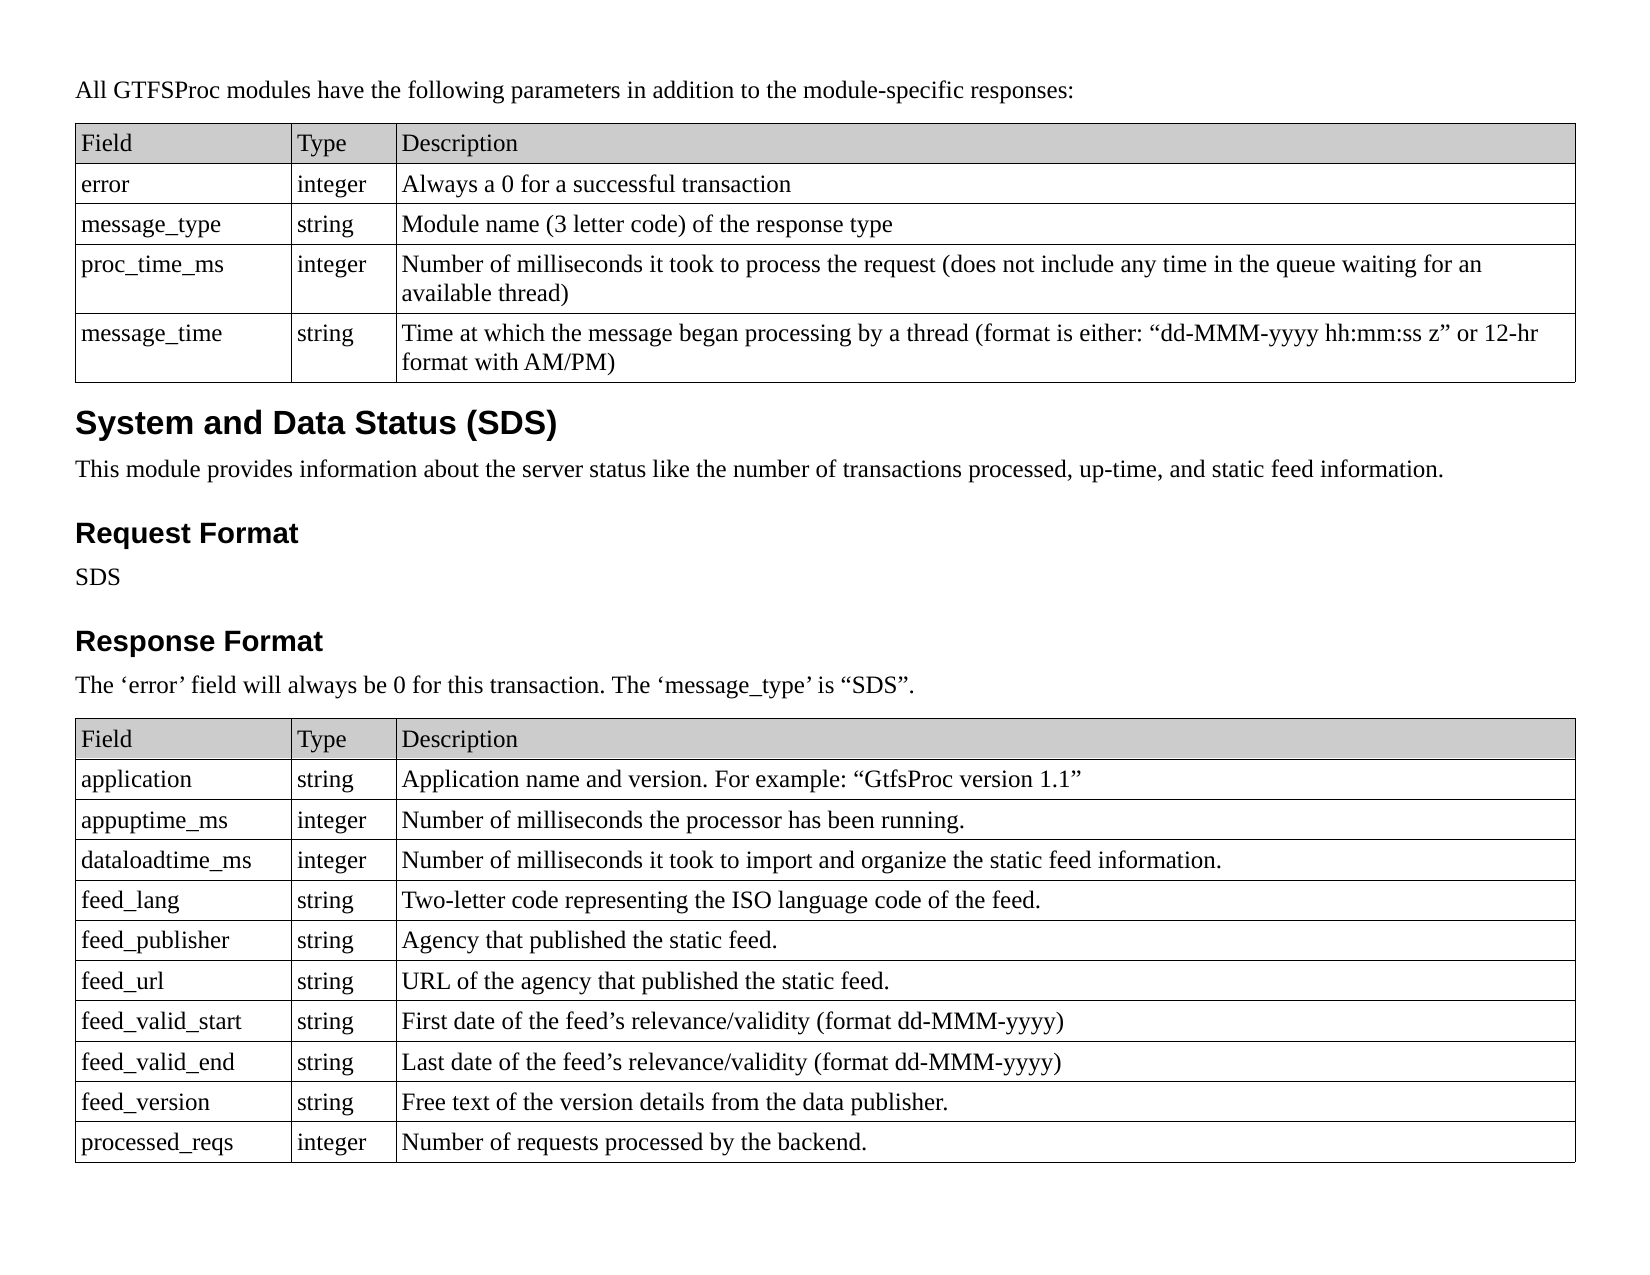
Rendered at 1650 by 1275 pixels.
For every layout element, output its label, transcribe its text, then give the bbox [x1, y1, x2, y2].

table_cell Last date of the feed’s relevance/validity (format dd-MMM-yyyy) [397, 1042, 1575, 1081]
table_cell feed_version [76, 1082, 291, 1121]
table_cell string [292, 921, 396, 960]
table_cell integer [292, 245, 396, 313]
table_cell Number of milliseconds the processor has been running. [397, 800, 1575, 839]
table_cell string [292, 881, 396, 920]
table_cell URL of the agency that published the static feed. [397, 961, 1575, 1000]
table_cell Number of requests processed by the backend. [397, 1122, 1575, 1162]
table_header Description [397, 124, 1575, 163]
table_cell string [292, 1001, 396, 1041]
table_cell appuptime_ms [76, 800, 291, 839]
table_header Type [292, 719, 396, 758]
table_cell feed_publisher [76, 921, 291, 960]
table_cell Module name (3 letter code) of the response type [397, 204, 1575, 243]
table_cell string [292, 1082, 396, 1121]
table_cell feed_valid_end [76, 1042, 291, 1081]
table_header Field [76, 719, 291, 758]
table_cell message_time [76, 314, 291, 382]
table_cell proc_time_ms [76, 245, 291, 313]
table_cell First date of the feed’s relevance/validity (format dd-MMM-yyyy) [397, 1001, 1575, 1041]
table_cell Always a 0 for a successful transaction [397, 164, 1575, 203]
table_cell Free text of the version details from the data publisher. [397, 1082, 1575, 1121]
table_cell integer [292, 164, 396, 203]
table_cell Two-letter code representing the ISO language code of the feed. [397, 881, 1575, 920]
table_cell string [292, 760, 396, 799]
table_cell dataloadtime_ms [76, 840, 291, 879]
table_header Type [292, 124, 396, 163]
text All GTFSProc modules have the following parameters in addition to the module-specific responses: [75, 75, 1575, 104]
table_cell feed_valid_start [76, 1001, 291, 1041]
table_cell string [292, 961, 396, 1000]
table_cell processed_reqs [76, 1122, 291, 1162]
table_cell string [292, 1042, 396, 1081]
table_cell string [292, 314, 396, 382]
subtitle System and Data Status (SDS) [75, 403, 1575, 441]
text SDS [75, 562, 1575, 591]
table_cell feed_lang [76, 881, 291, 920]
table_cell Time at which the message began processing by a thread (format is either: “dd-MMM-yyyy hh:mm:ss z” or 12-hr format with AM/PM) [397, 314, 1575, 382]
subtitle Request Format [75, 516, 1575, 550]
table_cell integer [292, 800, 396, 839]
table_cell application [76, 760, 291, 799]
table_cell feed_url [76, 961, 291, 1000]
table_cell string [292, 204, 396, 243]
table_cell error [76, 164, 291, 203]
subtitle Response Format [75, 624, 1575, 658]
table_cell message_type [76, 204, 291, 243]
table_cell Application name and version. For example: “GtfsProc version 1.1” [397, 760, 1575, 799]
table_cell Number of milliseconds it took to process the request (does not include any time in the queue waiting for an available thread) [397, 245, 1575, 313]
table_cell integer [292, 1122, 396, 1162]
table_cell Number of milliseconds it took to import and organize the static feed information. [397, 840, 1575, 879]
text This module provides information about the server status like the number of transactions processed, up-time, and static feed information. [75, 454, 1575, 482]
table_cell integer [292, 840, 396, 879]
table_header Description [397, 719, 1575, 758]
table_header Field [76, 124, 291, 163]
text The ‘error’ field will always be 0 for this transaction. The ‘message_type’ is “SDS”. [75, 671, 1575, 699]
table_cell Agency that published the static feed. [397, 921, 1575, 960]
